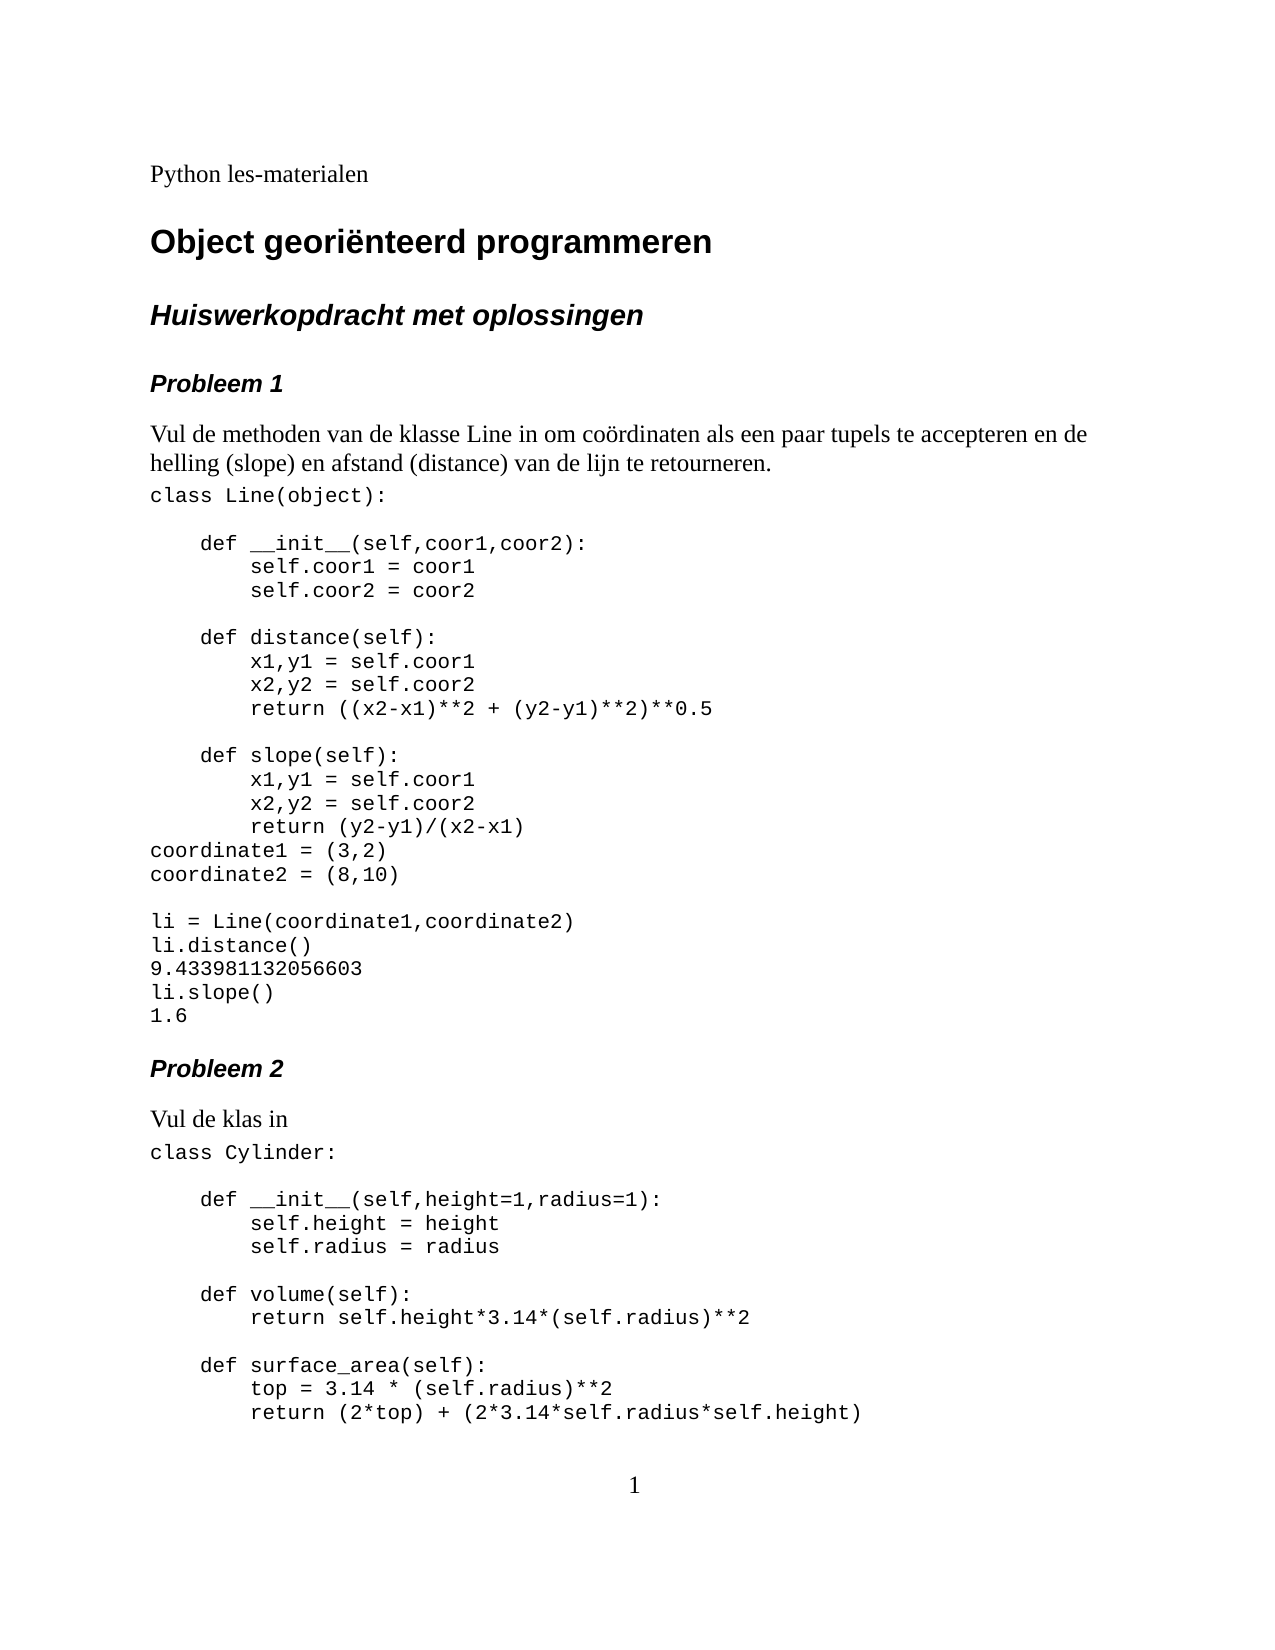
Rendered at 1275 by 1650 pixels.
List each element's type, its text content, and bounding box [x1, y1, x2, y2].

text x1,y1 = self.coor1 [150, 769, 1125, 793]
text coordinate1 = (3,2) [150, 840, 1125, 864]
text return (2*top) + (2*3.14*self.radius*self.height) [150, 1402, 1125, 1426]
text self.height = height [150, 1213, 1125, 1236]
subtitle Probleem 1 [150, 369, 1125, 397]
text self.coor2 = coor2 [150, 580, 1125, 603]
text li = Line(coordinate1,coordinate2) [150, 911, 1125, 934]
text def slope(self): [150, 745, 1125, 769]
subtitle Huiswerkopdracht met oplossingen [150, 298, 1125, 331]
text def __init__(self,coor1,coor2): [150, 533, 1125, 556]
subtitle Object georiënteerd programmeren [150, 222, 1125, 260]
text class Cylinder: [150, 1142, 1125, 1166]
text x2,y2 = self.coor2 [150, 793, 1125, 816]
text coordinate2 = (8,10) [150, 864, 1125, 887]
text self.radius = radius [150, 1236, 1125, 1260]
text self.coor1 = coor1 [150, 556, 1125, 580]
text Vul de klas in [150, 1104, 1125, 1133]
text def __init__(self,height=1,radius=1): [150, 1189, 1125, 1213]
text x2,y2 = self.coor2 [150, 674, 1125, 698]
text Python les-materialen [150, 159, 1125, 188]
subtitle Probleem 2 [150, 1054, 1125, 1083]
text def surface_area(self): [150, 1355, 1125, 1378]
text li.distance() [150, 934, 1125, 958]
text return self.height*3.14*(self.radius)**2 [150, 1307, 1125, 1331]
text Vul de methoden van de klasse Line in om coördinaten als een paar tupels te accepteren en de helling (slope) en afstand (distance) van de lijn te retourneren. [150, 419, 1125, 476]
text x1,y1 = self.coor1 [150, 651, 1125, 674]
text 1.6 [150, 1006, 1125, 1029]
text def volume(self): [150, 1284, 1125, 1307]
text def distance(self): [150, 627, 1125, 651]
text top = 3.14 * (self.radius)**2 [150, 1378, 1125, 1402]
text return (y2-y1)/(x2-x1) [150, 816, 1125, 840]
text class Line(object): [150, 485, 1125, 509]
text li.slope() [150, 982, 1125, 1006]
text return ((x2-x1)**2 + (y2-y1)**2)**0.5 [150, 698, 1125, 722]
text 9.433981132056603 [150, 958, 1125, 982]
